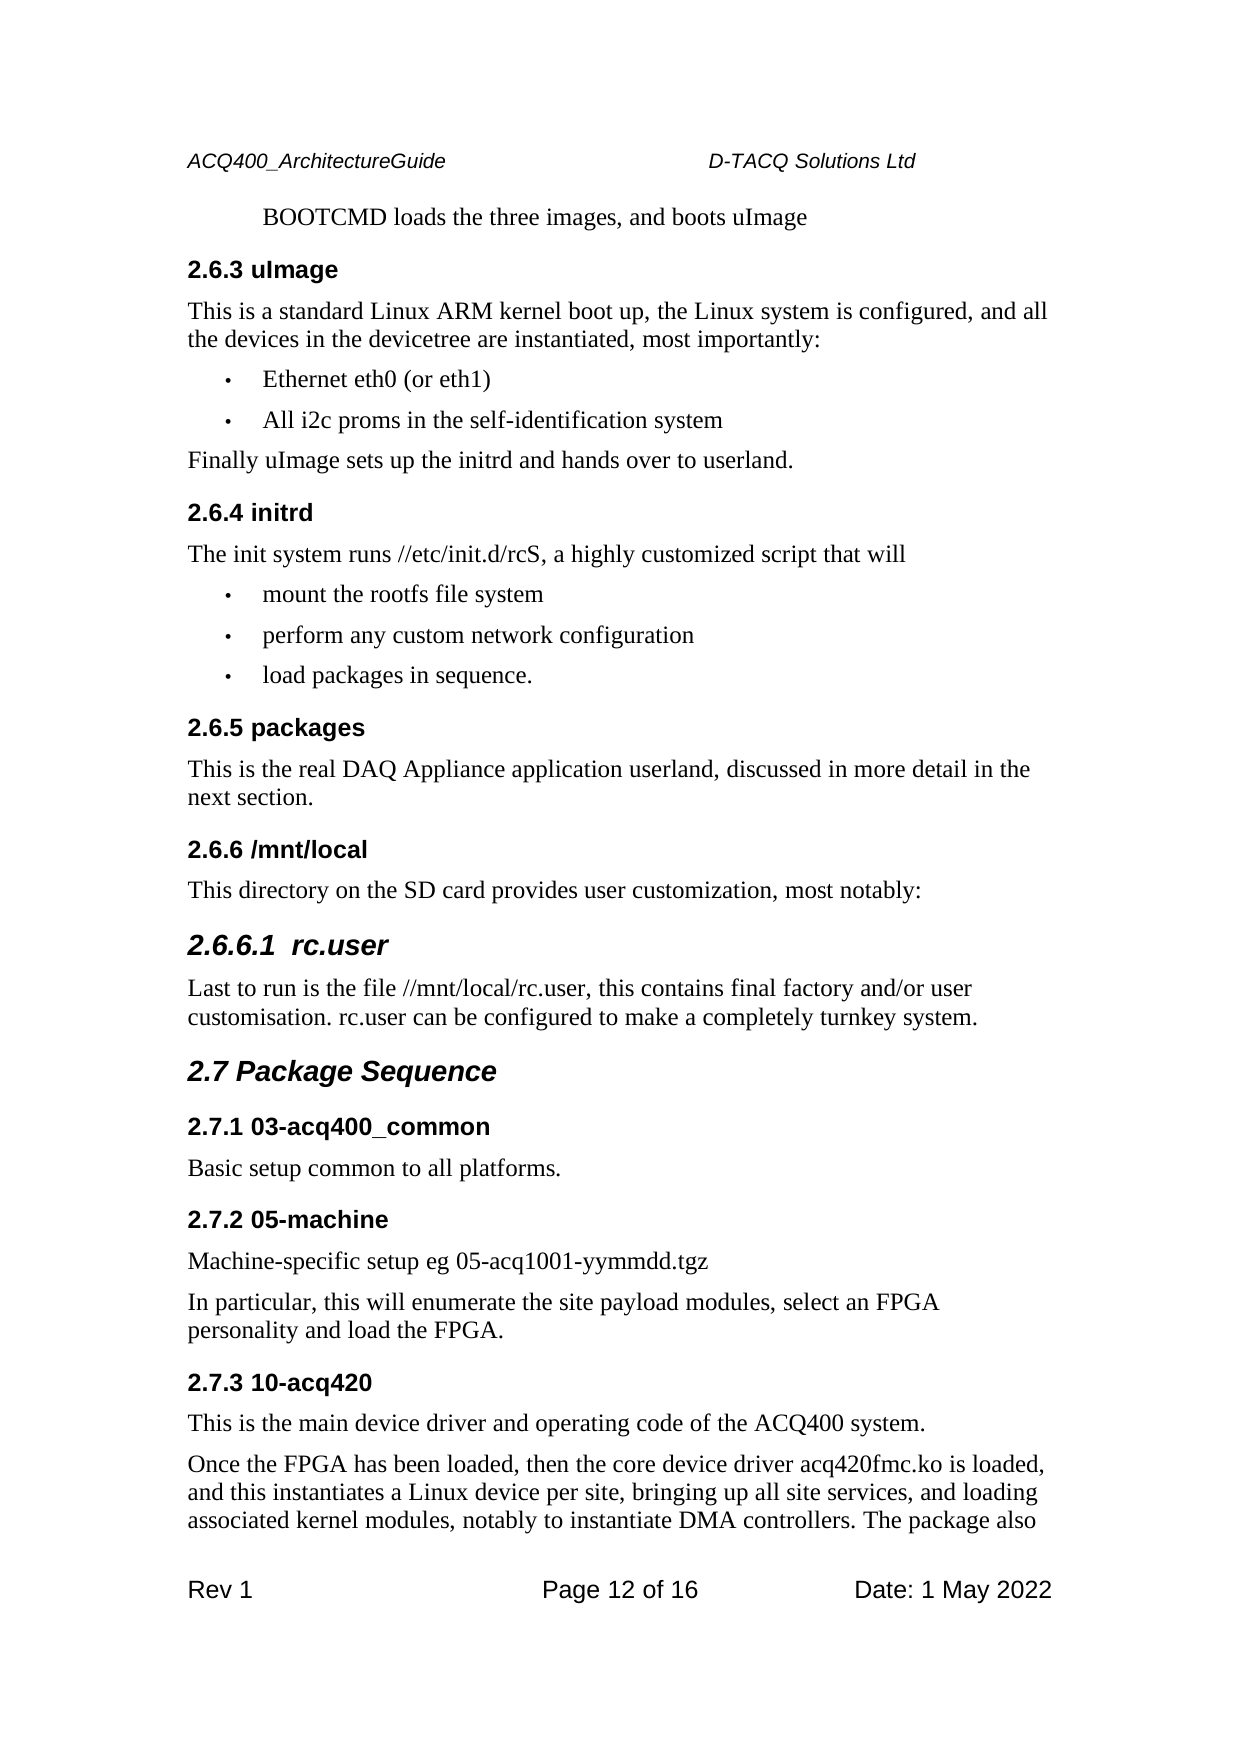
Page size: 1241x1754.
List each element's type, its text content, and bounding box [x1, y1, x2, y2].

text In particular, this will enumerate the site payload modules, select an FPGA personality and load the FPGA. [187, 1287, 1053, 1343]
text Finally uImage sets up the initrd and hands over to userland. [187, 446, 1053, 474]
list Ethernet eth0 (or eth1) [225, 365, 1053, 393]
text Once the FPGA has been loaded, then the core device driver acq420fmc.ko is loaded, and this instantiates a Linux device per site, bringing up all site services, and loading associated kernel modules, notably to instantiate DMA controllers. The package also [187, 1449, 1053, 1534]
subtitle uImage [187, 256, 1053, 284]
text This directory on the SD card provides user customization, most notably: [187, 876, 1053, 904]
subtitle 05-machine [187, 1206, 1053, 1234]
subtitle /mnt/local [187, 836, 1053, 864]
list load packages in sequence. [225, 661, 1053, 689]
subtitle rc.user [187, 929, 1053, 962]
text Last to run is the file //mnt/local/rc.user, this contains final factory and/or user customisation. rc.user can be configured to make a completely turnkey system. [187, 974, 1053, 1030]
text Machine-specific setup eg 05-acq1001-yymmdd.tgz [187, 1247, 1053, 1275]
text Basic setup common to all platforms. [187, 1153, 1053, 1181]
list perform any custom network configuration [225, 621, 1053, 649]
list All i2c proms in the self-identification system [225, 406, 1053, 434]
subtitle initrd [187, 499, 1053, 527]
text The init system runs //etc/init.d/rcS, a highly customized script that will [187, 540, 1053, 568]
subtitle packages [187, 714, 1053, 742]
list mount the rootfs file system [225, 580, 1053, 608]
subtitle Package Sequence [187, 1055, 1053, 1088]
subtitle 03-acq400_common [187, 1113, 1053, 1141]
text This is the main device driver and operating code of the ACQ400 system. [187, 1409, 1053, 1437]
text This is the real DAQ Appliance application userland, discussed in more detail in the next section. [187, 755, 1053, 811]
subtitle 10-acq420 [187, 1368, 1053, 1397]
list BOOTCMD loads the three images, and boots uImage [225, 203, 1053, 231]
text This is a standard Linux ARM kernel boot up, the Linux system is configured, and all the devices in the devicetree are instantiated, most importantly: [187, 297, 1053, 353]
